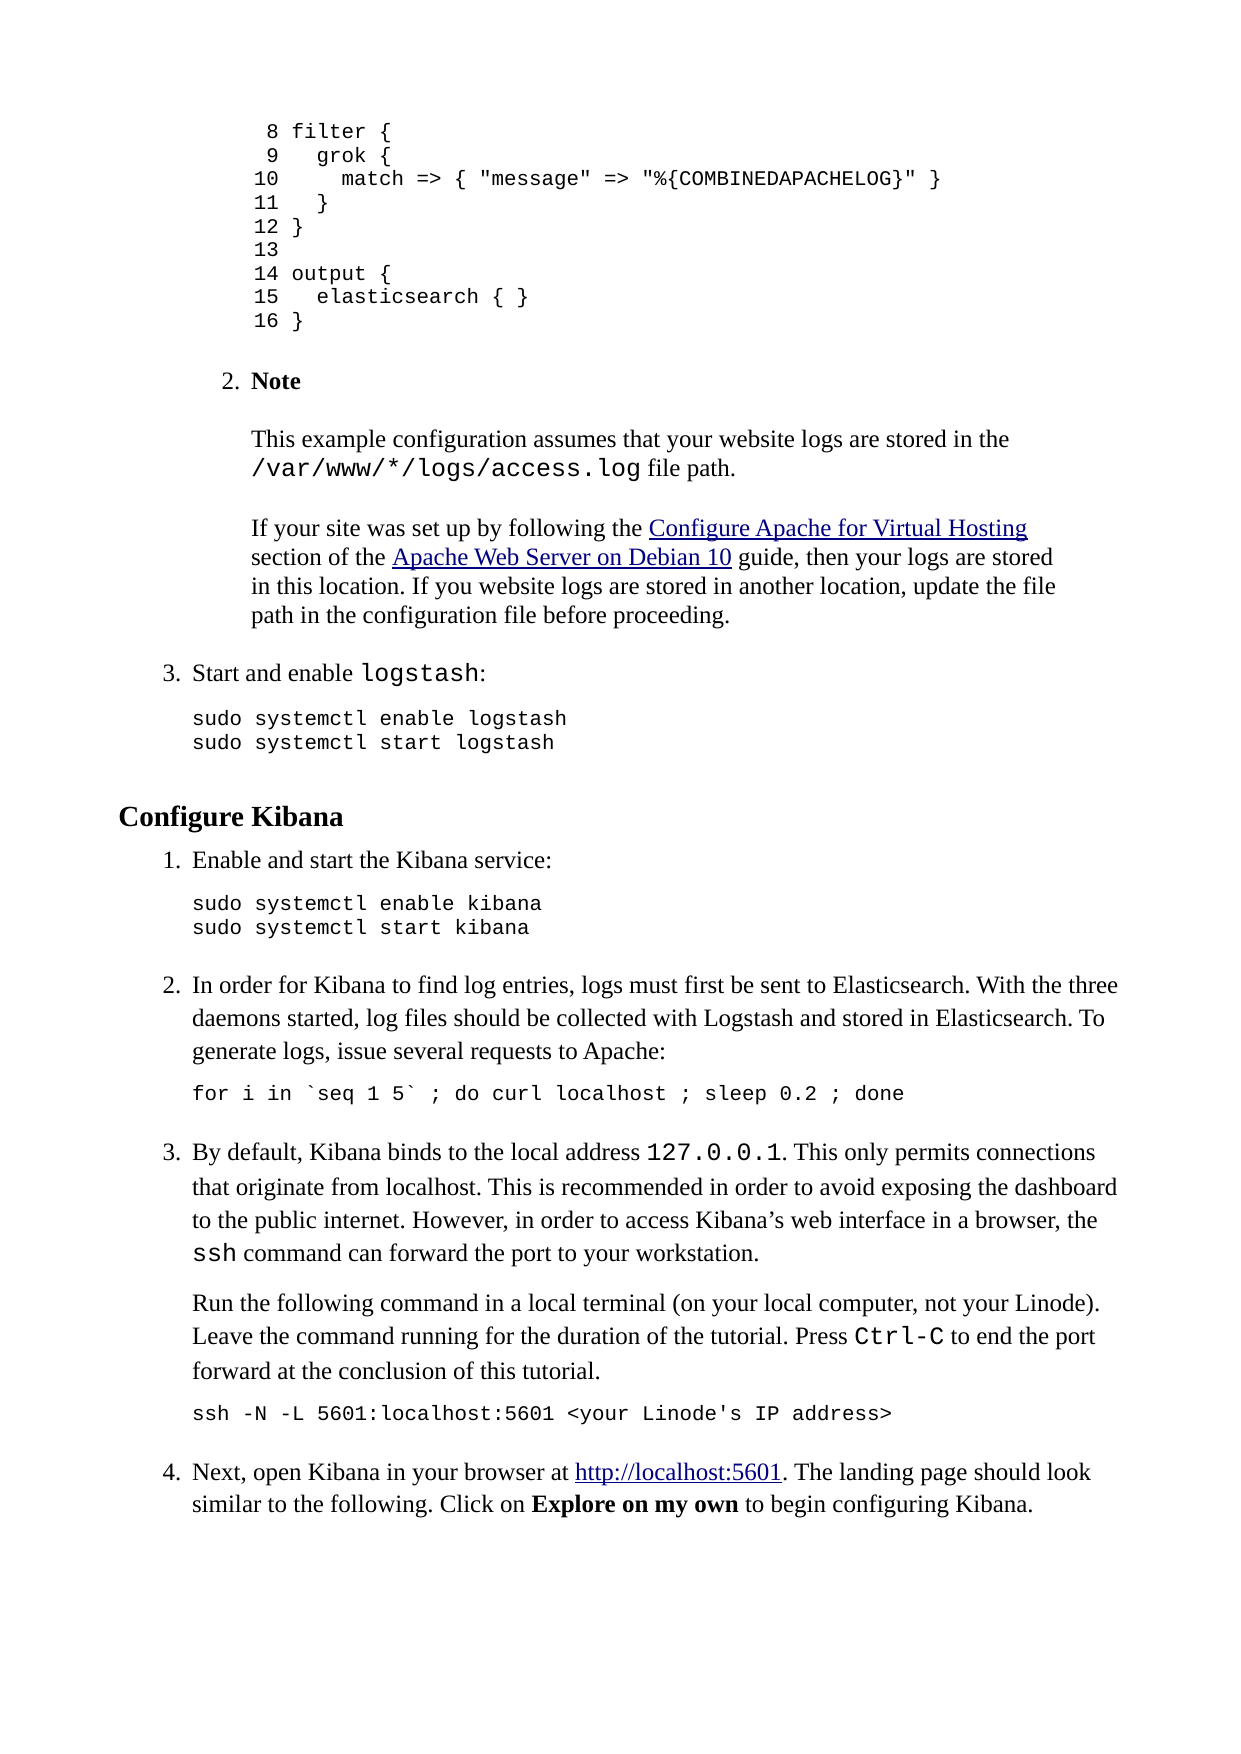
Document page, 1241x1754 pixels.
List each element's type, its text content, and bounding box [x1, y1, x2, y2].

table_header filter { grok { match => { "message" => "%{COMBINEDAPACHELOG}" } } } output { elasticsearch { } } [289, 118, 954, 366]
list Run the following command in a local terminal (on your local computer, not your Linode). Leave the command running for the duration of the tutorial. Press Ctrl-C to end the port forward at the conclusion of this tutorial. [162, 1288, 1122, 1384]
list sudo systemctl enable kibana [162, 893, 1122, 917]
list ssh -N -L 5601:localhost:5601 <your Linode's IP address> [162, 1403, 1122, 1427]
list By default, Kibana binds to the local address 127.0.0.1. This only permits connections that originate from localhost. This is recommended in order to avoid exposing the dashboard to the public internet. However, in order to access Kibana’s web interface in a browser, the ssh command can forward the port to your workstation. [162, 1137, 1122, 1268]
list sudo systemctl enable logstash [162, 708, 1122, 732]
list Note [221, 366, 1063, 395]
list If your site was set up by following the Configure Apache for Virtual Hosting section of the Apache Web Server on Debian 10 guide, then your logs are stored in this location. If you website logs are stored in another location, update the file path in the configuration file before proceeding. [221, 513, 1063, 628]
subtitle Configure Kibana [118, 799, 1122, 833]
list In order for Kibana to find log entries, logs must first be sent to Elasticsearch. With the three daemons started, log files should be collected with Logstash and stored in Elasticsearch. To generate logs, issue several requests to Apache: [162, 970, 1122, 1064]
list Enable and start the Kibana service: [162, 845, 1122, 874]
table_header 8 9 10 11 12 13 14 15 16 [251, 118, 288, 366]
list sudo systemctl start kibana [162, 917, 1122, 940]
list sudo systemctl start logstash [162, 732, 1122, 755]
list for i in `seq 1 5` ; do curl localhost ; sleep 0.2 ; done [162, 1083, 1122, 1107]
list This example configuration assumes that your website logs are stored in the /var/www/*/logs/access.log file path. [221, 424, 1063, 484]
list Start and enable logstash: [162, 658, 1122, 689]
list Next, open Kibana in your browser at http://localhost:5601. The landing page should look similar to the following. Click on Explore on my own to begin configuring Kibana. [162, 1457, 1122, 1518]
